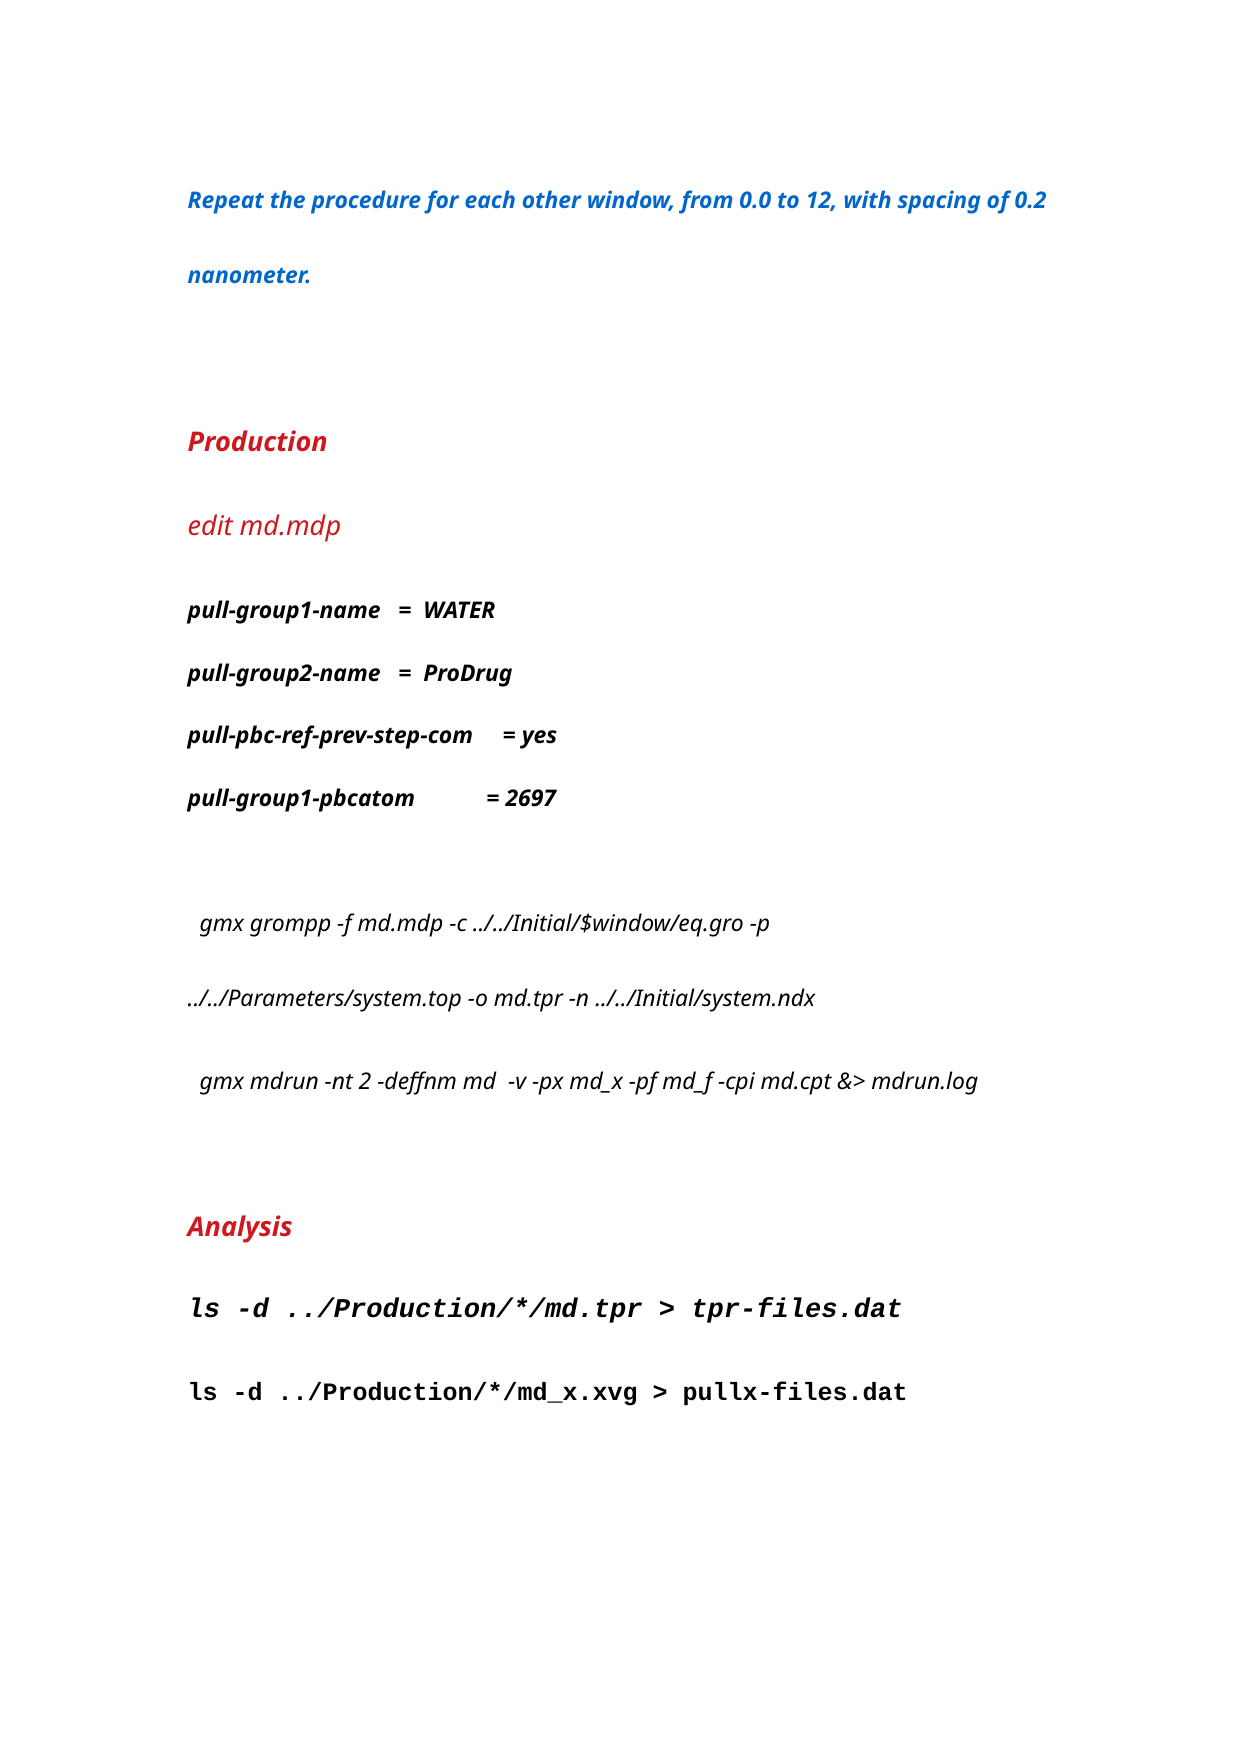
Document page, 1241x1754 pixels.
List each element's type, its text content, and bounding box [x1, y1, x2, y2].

text gmx grompp -f md.mdp -c ../../Initial/$window/eq.gro -p ../../Parameters/system.top -o md.tpr -n ../../Initial/system.ndx [187, 881, 1053, 1018]
text Analysis [187, 1185, 1053, 1247]
text Production [187, 399, 1053, 462]
text ls -d ../Production/*/md_x.xvg > pullx-files.dat [187, 1352, 1053, 1415]
text gmx mdrun -nt 2 -deffnm md -v -px md_x -pf md_f -cpi md.cpt &> mdrun.log [187, 1039, 1053, 1101]
text Repeat the procedure for each other window, from 0.0 to 12, with spacing of 0.2 nanometer. [187, 158, 1053, 296]
text pull-pbc-ref-prev-step-com = yes [187, 693, 1053, 756]
text pull-group1-name = WATER [187, 568, 1053, 631]
text pull-group1-pbcatom = 2697 [187, 756, 1053, 818]
text edit md.mdp [187, 484, 1053, 546]
text pull-group2-name = ProDrug [187, 631, 1053, 693]
text ls -d ../Production/*/md.tpr > tpr-files.dat [187, 1269, 1053, 1332]
